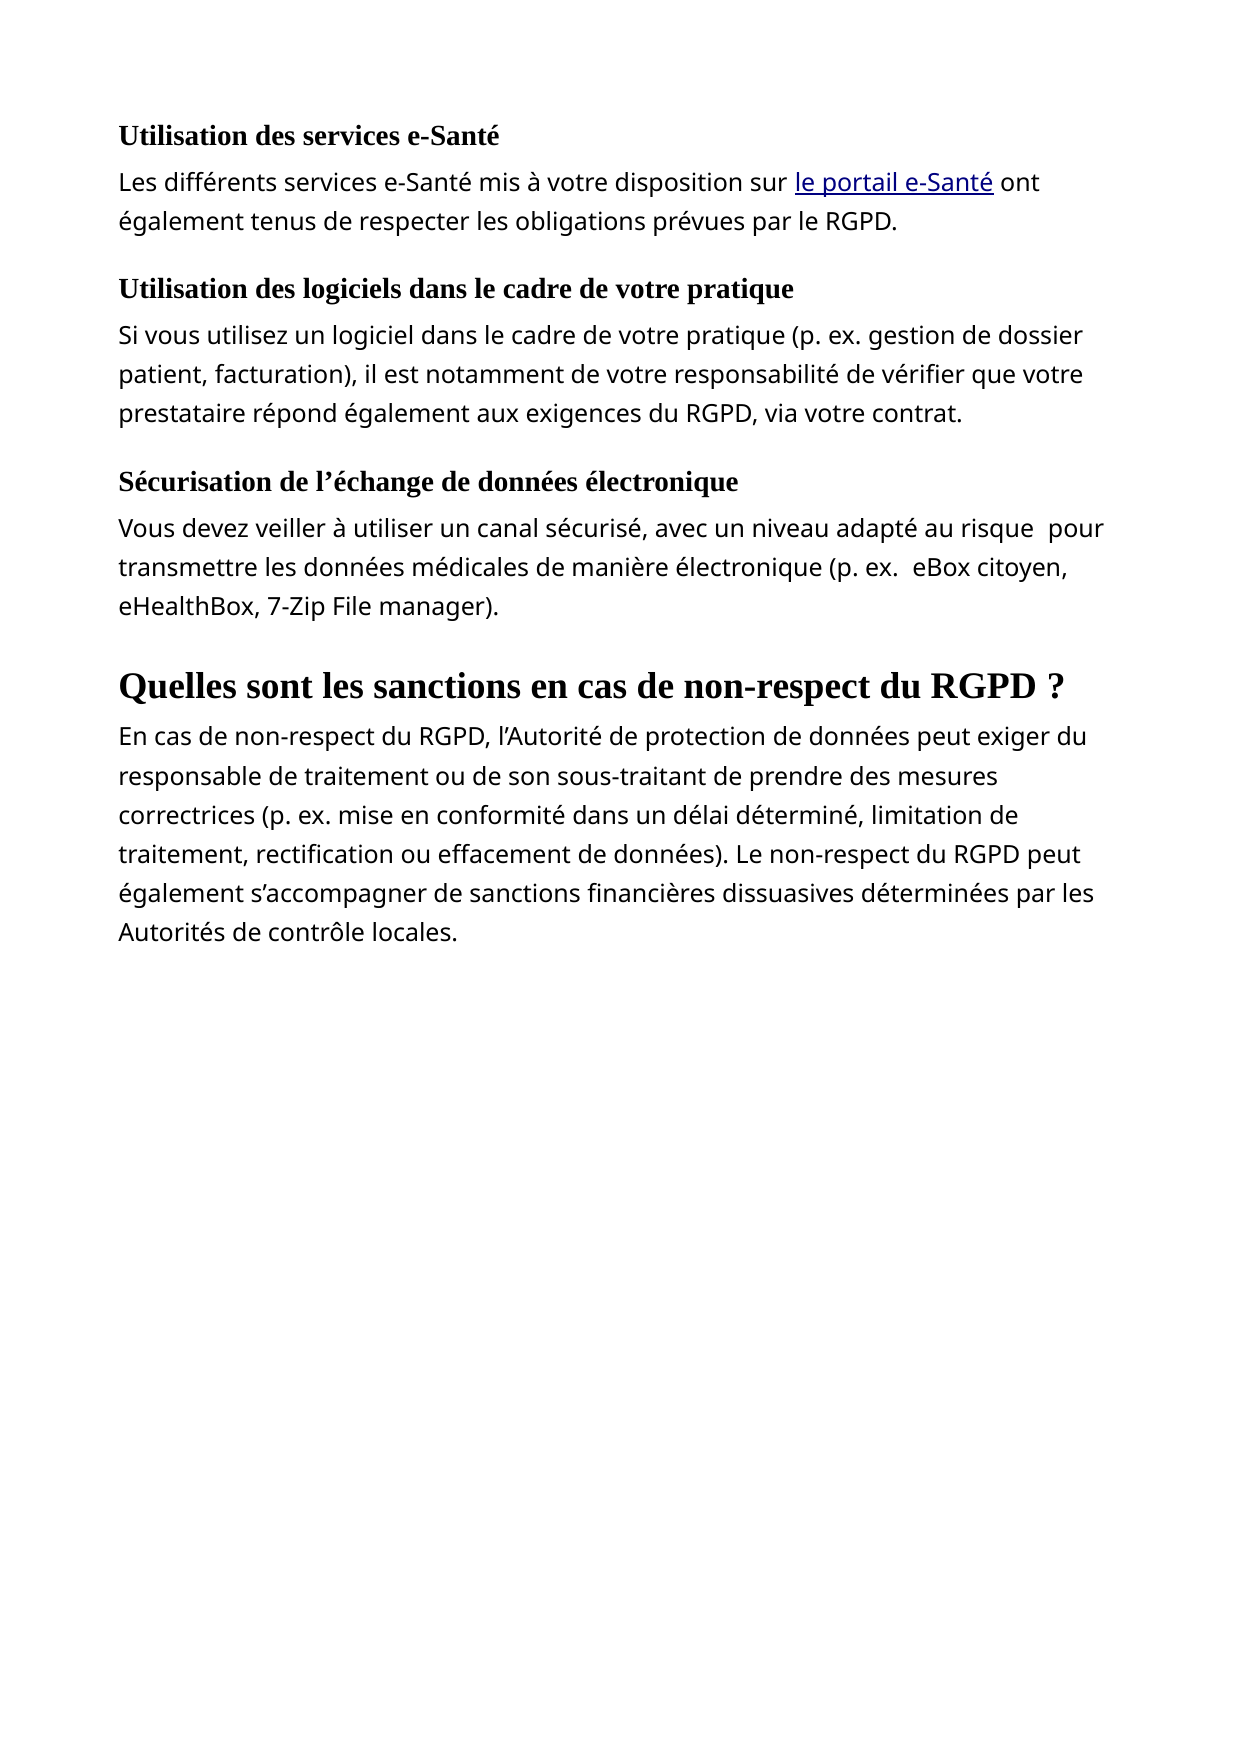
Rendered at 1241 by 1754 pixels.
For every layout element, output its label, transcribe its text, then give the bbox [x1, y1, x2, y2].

text Les différents services e-Santé mis à votre disposition sur le portail e-Santé ont également tenus de respecter les obligations prévues par le RGPD. [118, 164, 1122, 237]
subtitle Utilisation des logiciels dans le cadre de votre pratique [118, 272, 1122, 305]
text En cas de non-respect du RGPD, l’Autorité de protection de données peut exiger du responsable de traitement ou de son sous-traitant de prendre des mesures correctrices (p. ex. mise en conformité dans un délai déterminé, limitation de traitement, rectification ou effacement de données). Le non-respect du RGPD peut également s’accompagner de sanctions financières dissuasives déterminées par les Autorités de contrôle locales. [118, 719, 1122, 949]
subtitle Sécurisation de l’échange de données électronique [118, 464, 1122, 498]
text Si vous utilisez un logiciel dans le cadre de votre pratique (p. ex. gestion de dossier patient, facturation), il est notamment de votre responsabilité de vérifier que votre prestataire répond également aux exigences du RGPD, via votre contrat. [118, 318, 1122, 430]
text Vous devez veiller à utiliser un canal sécurisé, avec un niveau adapté au risque pour transmettre les données médicales de manière électronique (p. ex. eBox citoyen, eHealthBox, 7-Zip File manager). [118, 510, 1122, 623]
subtitle Quelles sont les sanctions en cas de non-respect du RGPD ? [118, 663, 1122, 706]
subtitle Utilisation des services e-Santé [118, 118, 1122, 152]
